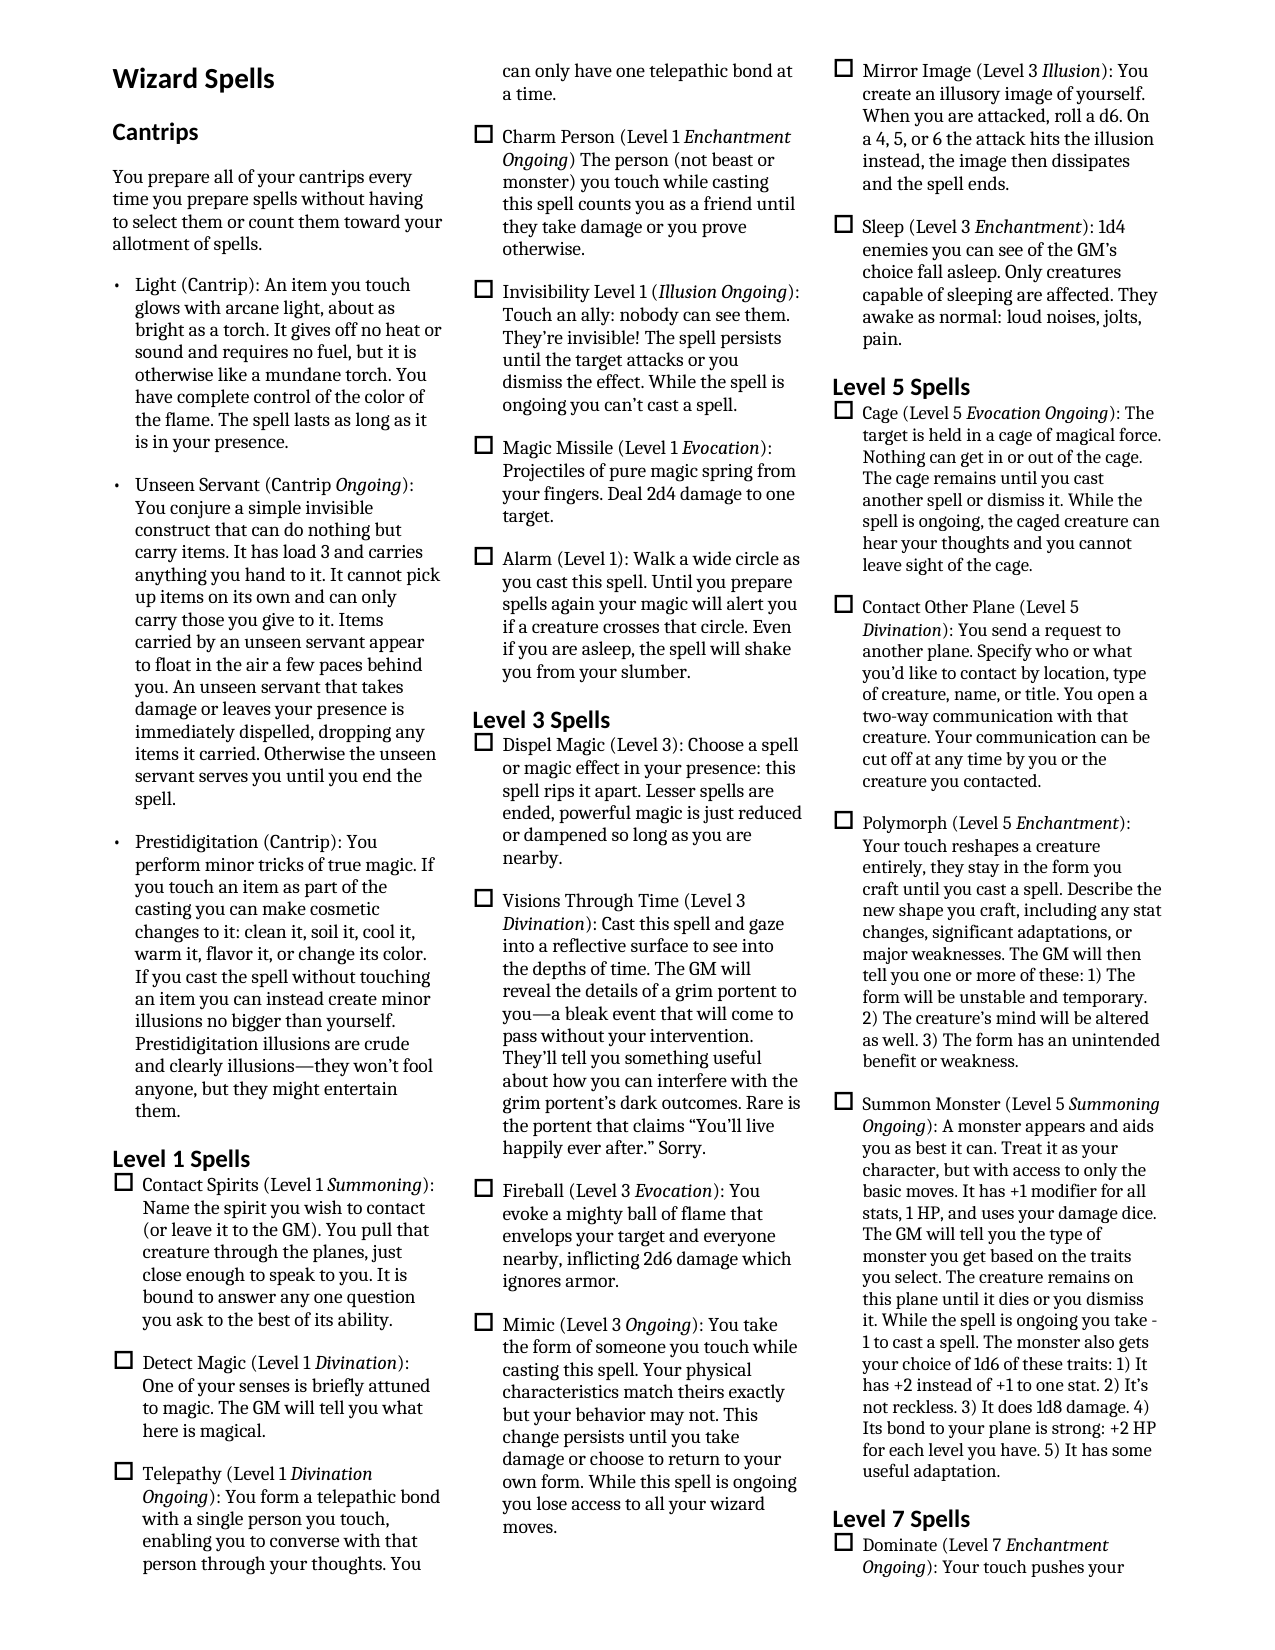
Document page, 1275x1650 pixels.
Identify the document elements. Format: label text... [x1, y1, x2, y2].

list Visions Through Time (Level 3 Divination): Cast this spell and gaze into a reflective surface to see into the depths of time. The GM will reveal the details of a grim portent to you—a bleak event that will come to pass without your intervention. They’ll tell you something useful about how you can interfere with the grim portent’s dark outcomes. Rare is the portent that claims “You’ll live happily ever after.” Sorry. [472, 890, 802, 1159]
list Cage (Level 5 Evocation Ongoing): The target is held in a cage of magical force. Nothing can get in or out of the cage. The cage remains until you cast another spell or dismiss it. While the spell is ongoing, the caged creature can hear your thoughts and you cannot leave sight of the cage. [832, 402, 1162, 576]
list Summon Monster (Level 5 Summoning Ongoing): A monster appears and aids you as best it can. Treat it as your character, but with access to only the basic moves. It has +1 modifier for all stats, 1 HP, and uses your damage dice. The GM will tell you the type of monster you get based on the traits you select. The creature remains on this plane until it dies or you dismiss it. While the spell is ongoing you take -1 to cast a spell. The monster also gets your choice of 1d6 of these traits: 1) It has +2 instead of +1 to one stat. 2) It’s not reckless. 3) It does 1d8 damage. 4) Its bond to your plane is strong: +2 HP for each level you have. 5) It has some useful adaptation. [832, 1093, 1162, 1482]
list Detect Magic (Level 1 Divination): One of your senses is briefly attuned to magic. The GM will tell you what here is magical. [112, 1352, 442, 1442]
subtitle Cantrips [112, 116, 442, 147]
subtitle Level 5 Spells [832, 371, 1162, 402]
list Unseen Servant (Cantrip Ongoing): You conjure a simple invisible construct that can do nothing but carry items. It has load 3 and carries anything you hand to it. It cannot pick up items on its own and can only carry those you give to it. Items carried by an unseen servant appear to float in the air a few paces behind you. An unseen servant that takes damage or leaves your presence is immediately dispelled, dropping any items it carried. Otherwise the unseen servant serves you until you end the spell. [112, 474, 442, 810]
subtitle Level 3 Spells [472, 704, 802, 734]
list Invisibility Level 1 (Illusion Ongoing): Touch an ally: nobody can see them. They’re invisible! The spell persists until the target attacks or you dismiss the effect. While the spell is ongoing you can’t cast a spell. [472, 281, 802, 416]
list Polymorph (Level 5 Enchantment): Your touch reshapes a creature entirely, they stay in the form you craft until you cast a spell. Describe the new shape you craft, including any stat changes, significant adaptations, or major weaknesses. The GM will then tell you one or more of these: 1) The form will be unstable and temporary. 2) The creature’s mind will be altered as well. 3) The form has an unintended benefit or weakness. [832, 812, 1162, 1072]
list Prestidigitation (Cantrip): You perform minor tricks of true magic. If you touch an item as part of the casting you can make cosmetic changes to it: clean it, soil it, cool it, warm it, flavor it, or change its color. If you cast the spell without touching an item you can instead create minor illusions no bigger than yourself. Prestidigitation illusions are crude and clearly illusions—they won’t fool anyone, but they might entertain them. [112, 831, 442, 1122]
list Sleep (Level 3 Enchantment): 1d4 enemies you can see of the GM’s choice fall asleep. Only creatures capable of sleeping are affected. They awake as normal: loud noises, jolts, pain. [832, 216, 1162, 351]
list can only have one telepathic bond at a time. [472, 60, 802, 105]
list Charm Person (Level 1 Enchantment Ongoing) The person (not beast or monster) you touch while casting this spell counts you as a friend until they take damage or you prove otherwise. [472, 126, 802, 261]
list Contact Other Plane (Level 5 Divination): You send a request to another plane. Specify who or what you’d like to contact by location, type of creature, name, or title. You open a two-way communication with that creature. Your communication can be cut off at any time by you or the creature you contacted. [832, 596, 1162, 792]
list Mirror Image (Level 3 Illusion): You create an illusory image of yourself. When you are attacked, roll a d6. On a 4, 5, or 6 the attack hits the illusion instead, the image then dissipates and the spell ends. [832, 60, 1162, 195]
subtitle Level 1 Spells [112, 1143, 442, 1174]
list Dominate (Level 7 Enchantment Ongoing): Your touch pushes your [832, 1534, 1162, 1578]
text You prepare all of your cantrips every time you prepare spells without having to select them or count them toward your allotment of spells. [112, 166, 442, 255]
list Alarm (Level 1): Walk a wide circle as you cast this spell. Until you prepare spells again your magic will alert you if a creature crosses that circle. Even if you are asleep, the spell will shake you from your slumber. [472, 548, 802, 683]
list Magic Missile (Level 1 Evocation): Projectiles of pure magic spring from your fingers. Deal 2d4 damage to one target. [472, 437, 802, 527]
list Light (Cantrip): An item you touch glows with arcane light, about as bright as a torch. It gives off no heat or sound and requires no fuel, but it is otherwise like a mundane torch. You have complete control of the color of the flame. The spell lasts as long as it is in your presence. [112, 274, 442, 453]
list Fireball (Level 3 Evocation): You evoke a mighty ball of flame that envelops your target and everyone nearby, inflicting 2d6 damage which ignores armor. [472, 1180, 802, 1293]
subtitle Level 7 Spells [832, 1503, 1162, 1534]
list Dispel Magic (Level 3): Choose a spell or magic effect in your presence: this spell rips it apart. Lesser spells are ended, powerful magic is just reduced or dampened so long as you are nearby. [472, 734, 802, 869]
subtitle Wizard Spells [112, 60, 442, 96]
list Mimic (Level 3 Ongoing): You take the form of someone you touch while casting this spell. Your physical characteristics match theirs exactly but your behavior may not. This change persists until you take damage or choose to return to your own form. While this spell is ongoing you lose access to all your wizard moves. [472, 1313, 802, 1538]
list Contact Spirits (Level 1 Summoning): Name the spirit you wish to contact (or leave it to the GM). You pull that creature through the planes, just close enough to speak to you. It is bound to answer any one question you ask to the best of its ability. [112, 1174, 442, 1331]
list Telepathy (Level 1 Divination Ongoing): You form a telepathic bond with a single person you touch, enabling you to converse with that person through your thoughts. You [112, 1463, 442, 1575]
